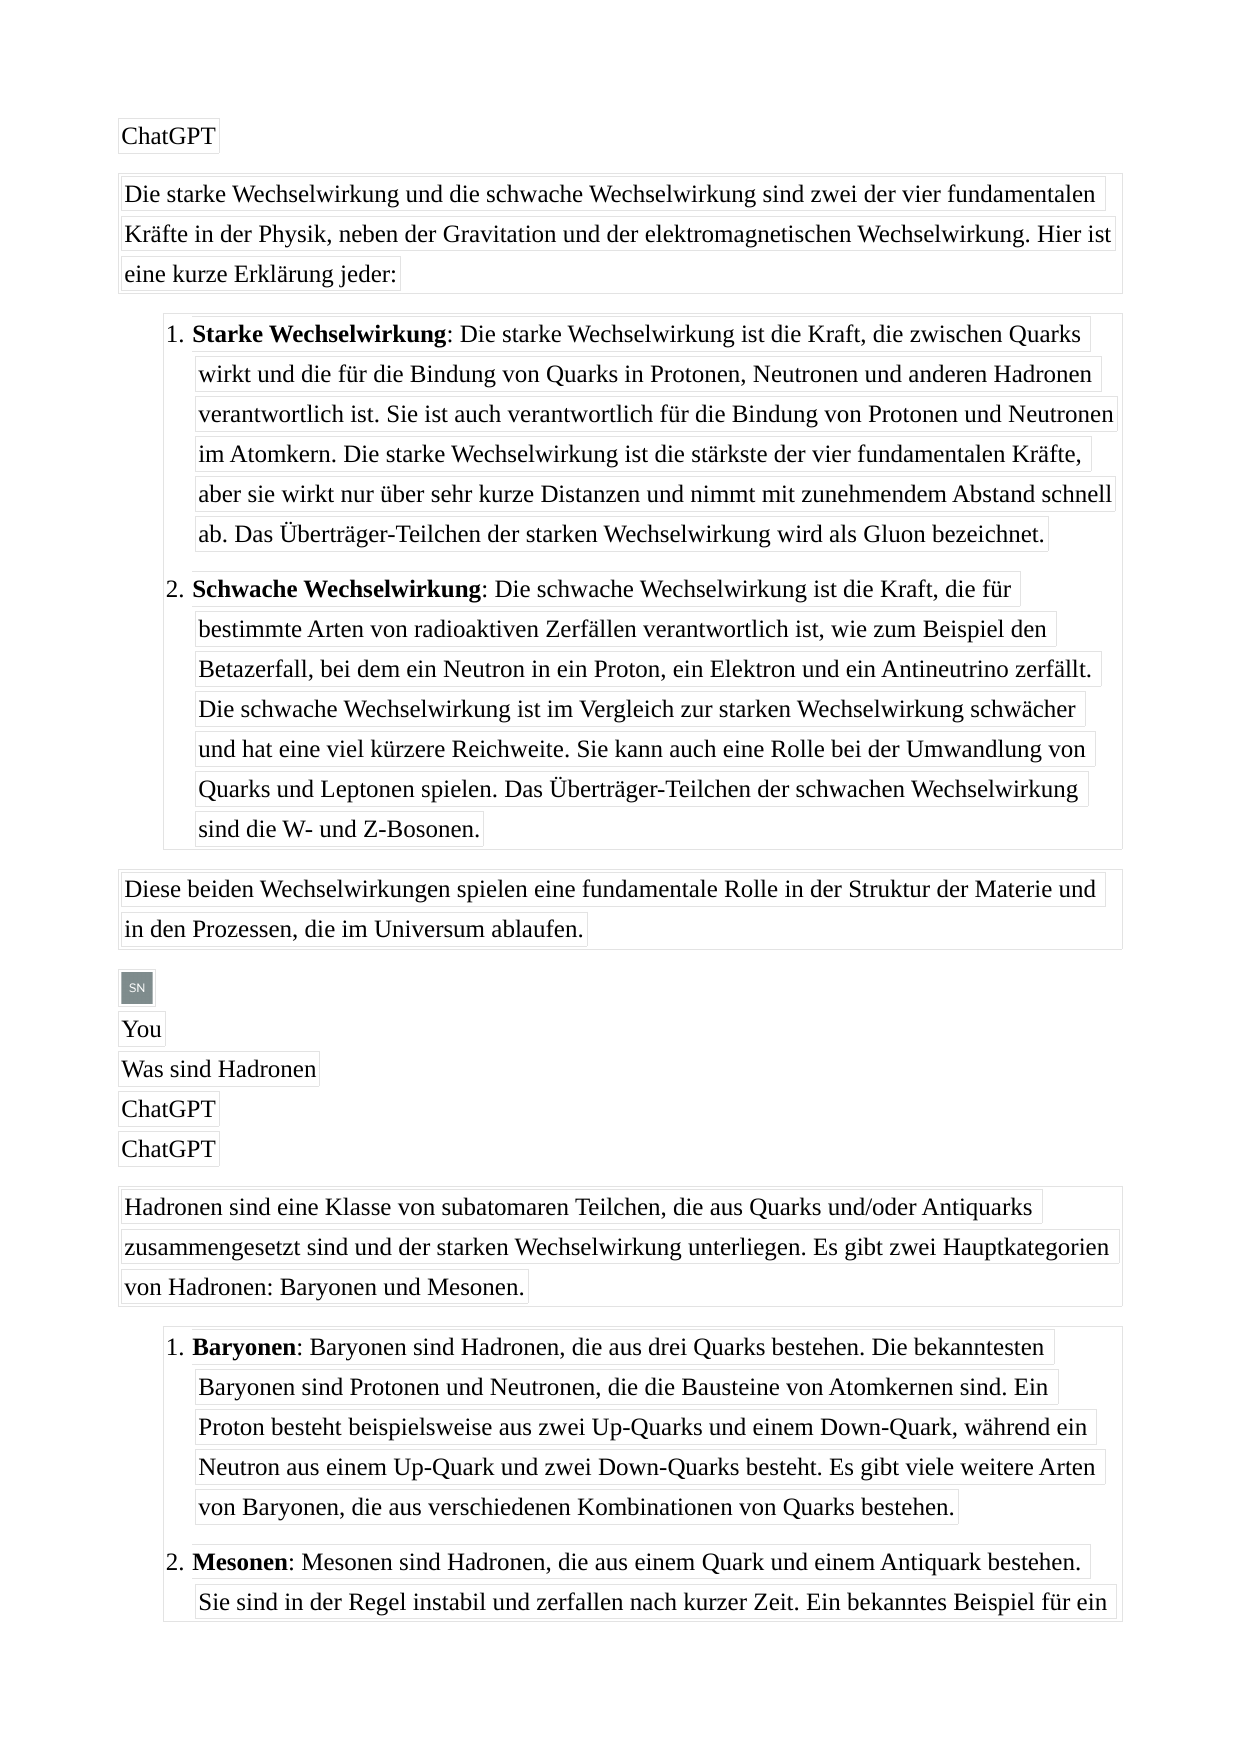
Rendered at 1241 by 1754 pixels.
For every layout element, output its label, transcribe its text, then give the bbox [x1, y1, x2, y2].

text Was sind Hadronen [119, 1052, 319, 1086]
text [220, 1091, 1122, 1126]
list Baryonen: Baryonen sind Hadronen, die aus drei Quarks bestehen. Die bekanntesten Baryonen sind Protonen und Neutronen, die die Bausteine von Atomkernen sind. Ein Proton besteht beispielsweise aus zwei Up-Quarks und einem Down-Quark, während ein Neutron aus einem Up-Quark und zwei Down-Quarks besteht. Es gibt viele weitere Arten von Baryonen, die aus verschiedenen Kombinationen von Quarks bestehen. [164, 1327, 1122, 1524]
text Hadronen sind eine Klasse von subatomaren Teilchen, die aus Quarks und/oder Antiquarks zusammengesetzt sind und der starken Wechselwirkung unterliegen. Es gibt zwei Hauptkategorien von Hadronen: Baryonen und Mesonen. [119, 1187, 1122, 1306]
text ChatGPT [119, 1092, 219, 1126]
text [220, 1131, 1122, 1166]
list Starke Wechselwirkung: Die starke Wechselwirkung ist die Kraft, die zwischen Quarks wirkt und die für die Bindung von Quarks in Protonen, Neutronen und anderen Hadronen verantwortlich ist. Sie ist auch verantwortlich für die Bindung von Protonen und Neutronen im Atomkern. Die starke Wechselwirkung ist die stärkste der vier fundamentalen Kräfte, aber sie wirkt nur über sehr kurze Distanzen und nimmt mit zunehmendem Abstand schnell ab. Das Überträger-Teilchen der starken Wechselwirkung wird als Gluon bezeichnet. [164, 314, 1122, 551]
text [166, 1011, 1122, 1046]
text You [119, 1012, 165, 1046]
picture [121, 972, 153, 1004]
text Diese beiden Wechselwirkungen spielen eine fundamentale Rolle in der Struktur der Materie und in den Prozessen, die im Universum ablaufen. [119, 870, 1122, 949]
list Mesonen: Mesonen sind Hadronen, die aus einem Quark und einem Antiquark bestehen. Sie sind in der Regel instabil und zerfallen nach kurzer Zeit. Ein bekanntes Beispiel für ein [164, 1541, 1122, 1621]
text ChatGPT [119, 1132, 219, 1166]
text [220, 118, 1122, 153]
text ChatGPT [119, 119, 219, 153]
list Schwache Wechselwirkung: Die schwache Wechselwirkung ist die Kraft, die für bestimmte Arten von radioaktiven Zerfällen verantwortlich ist, wie zum Beispiel den Betazerfall, bei dem ein Neutron in ein Proton, ein Elektron und ein Antineutrino zerfällt. Die schwache Wechselwirkung ist im Vergleich zur starken Wechselwirkung schwächer und hat eine viel kürzere Reichweite. Sie kann auch eine Rolle bei der Umwandlung von Quarks und Leptonen spielen. Das Überträger-Teilchen der schwachen Wechselwirkung sind die W- und Z-Bosonen. [164, 568, 1122, 849]
text [320, 1051, 1122, 1086]
text Die starke Wechselwirkung und die schwache Wechselwirkung sind zwei der vier fundamentalen Kräfte in der Physik, neben der Gravitation und der elektromagnetischen Wechselwirkung. Hier ist eine kurze Erklärung jeder: [119, 174, 1122, 293]
